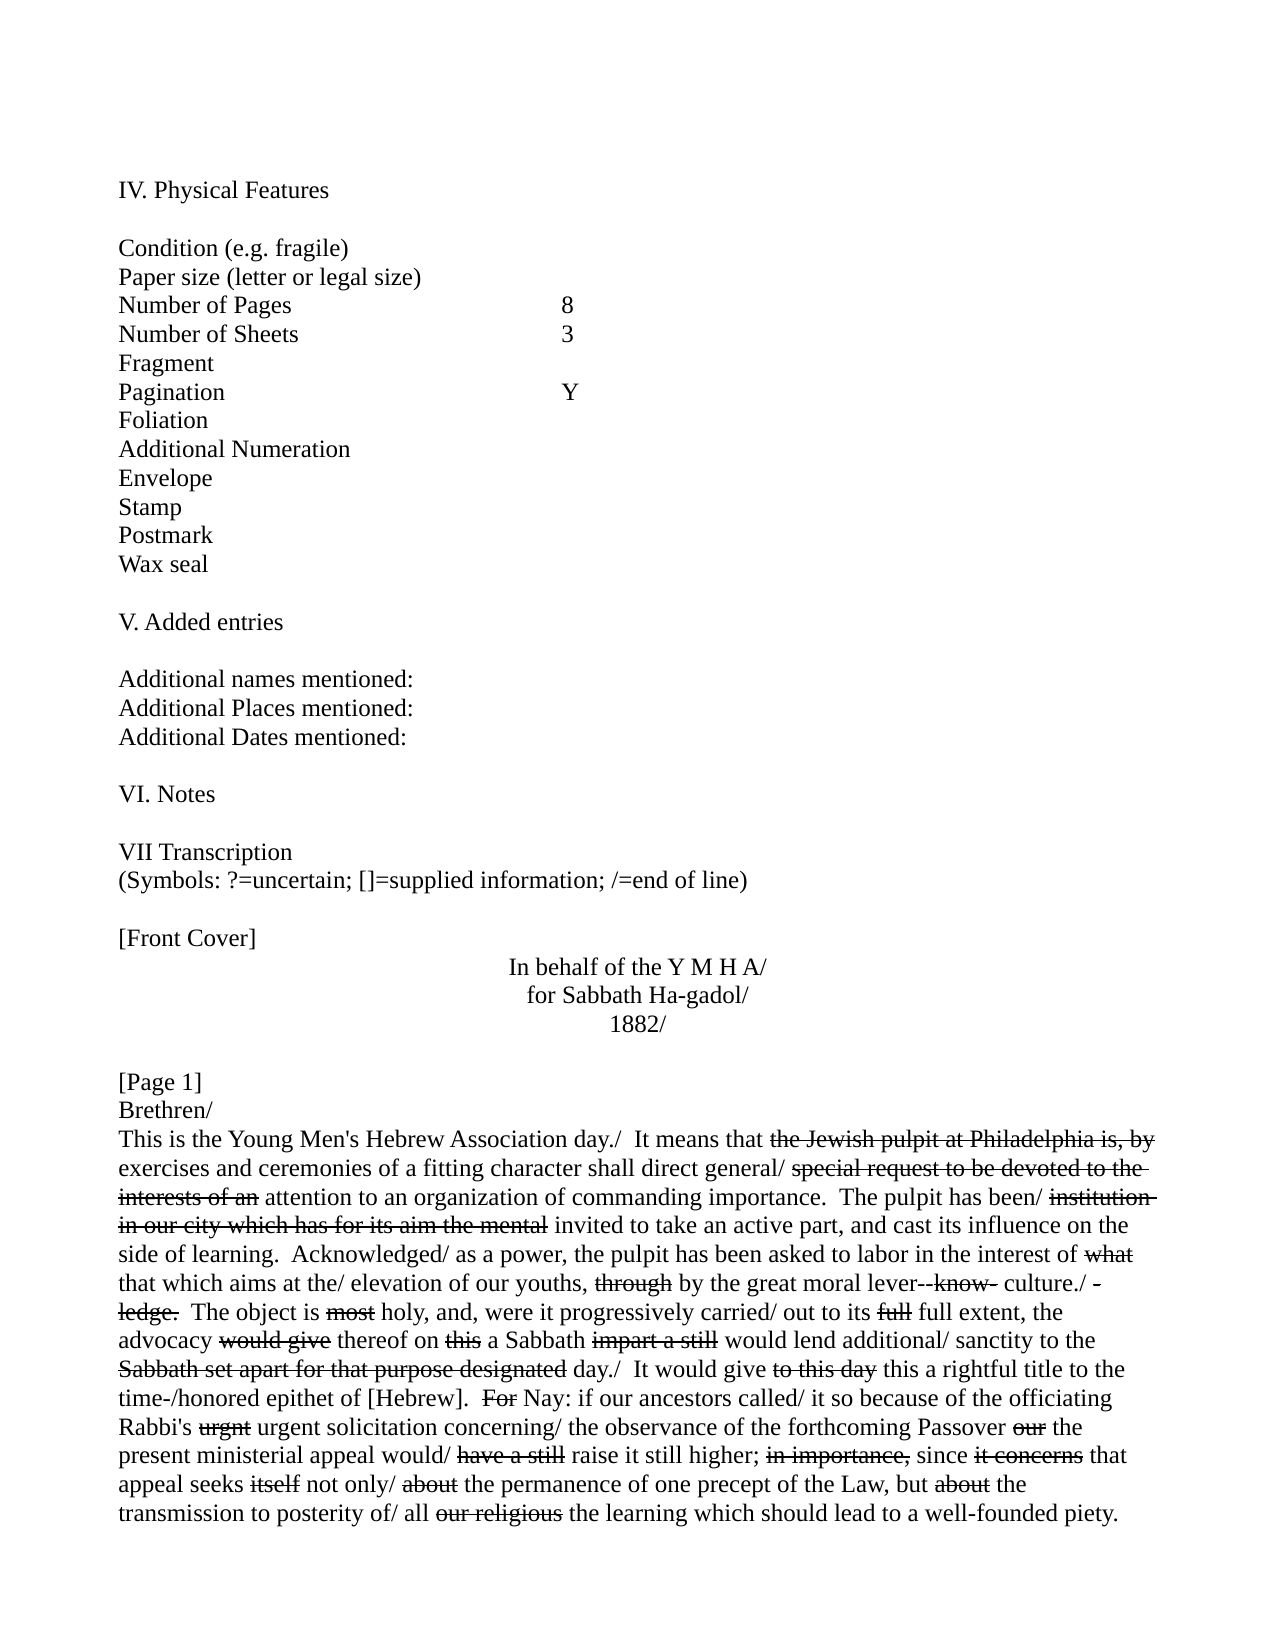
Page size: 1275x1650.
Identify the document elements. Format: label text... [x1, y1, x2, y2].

text Additional Dates mentioned: [118, 722, 1157, 751]
text Condition (e.g. fragile) [118, 233, 1157, 262]
text This is the Young Men's Hebrew Association day./ It means that the Jewish pulpit at Philadelphia is, by exercises and ceremonies of a fitting character shall direct general/ special request to be devoted to the interests of an attention to an organization of commanding importance. The pulpit has been/ institution in our city which has for its aim the mental invited to take an active part, and cast its influence on the side of learning. Acknowledged/ as a power, the pulpit has been asked to labor in the interest of what that which aims at the/ elevation of our youths, through by the great moral lever--know- culture./ -ledge. The object is most holy, and, were it progressively carried/ out to its full full extent, the advocacy would give thereof on this a Sabbath impart a still would lend additional/ sanctity to the Sabbath set apart for that purpose designated day./ It would give to this day this a rightful title to the time-/honored epithet of [Hebrew]. For Nay: if our ancestors called/ it so because of the officiating Rabbi's urgnt urgent solicitation concerning/ the observance of the forthcoming Passover our the present ministerial appeal would/ have a still raise it still higher; in importance, since it concerns that appeal seeks itself not only/ about the permanence of one precept of the Law, but about the transmission to posterity of/ all our religious the learning which should lead to a well-founded piety. [118, 1124, 1157, 1527]
text Wax seal [118, 549, 1157, 578]
text 1882/ [118, 1009, 1157, 1038]
text VII Transcription [118, 837, 1157, 866]
text Foliation [118, 406, 1157, 434]
text [Front Cover] [118, 923, 1157, 952]
text Additional names mentioned: [118, 664, 1157, 693]
text Additional Numeration [118, 434, 1157, 463]
text Paper size (letter or legal size) [118, 262, 1157, 291]
text for Sabbath Ha-gadol/ [118, 981, 1157, 1009]
text VI. Notes [118, 779, 1157, 808]
text Additional Places mentioned: [118, 693, 1157, 722]
text Envelope [118, 463, 1157, 492]
text IV. Physical Features [118, 176, 1157, 204]
text Number of Sheets 3 [118, 319, 1157, 348]
text Stamp [118, 492, 1157, 521]
text (Symbols: ?=uncertain; []=supplied information; /=end of line) [118, 866, 1157, 894]
text In behalf of the Y M H A/ [118, 952, 1157, 981]
text Number of Pages 8 [118, 291, 1157, 319]
text Fragment [118, 348, 1157, 377]
text Brethren/ [118, 1096, 1157, 1124]
text Postma rk [118, 521, 1157, 549]
text [Page 1] [118, 1067, 1157, 1096]
text V. Added entries [118, 607, 1157, 636]
text Pagination Y [118, 377, 1157, 406]
